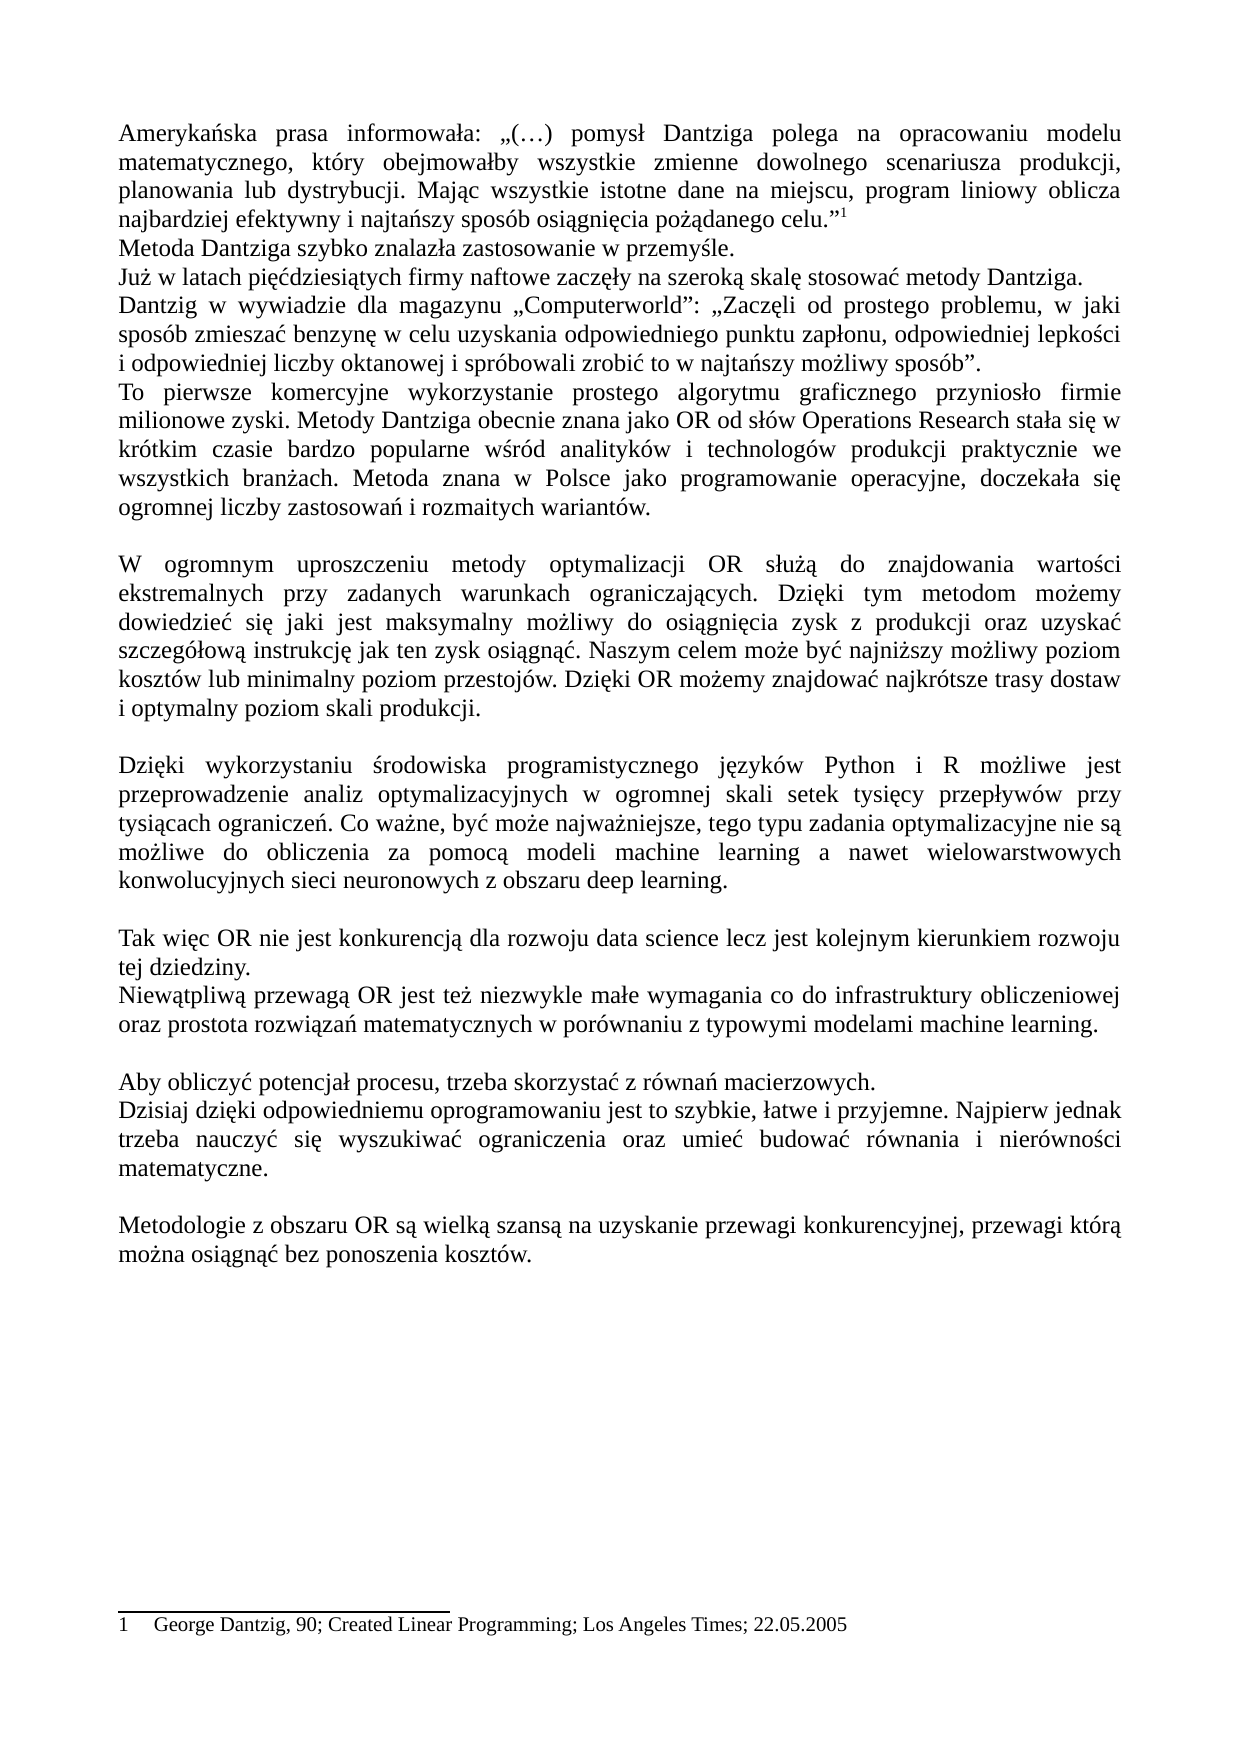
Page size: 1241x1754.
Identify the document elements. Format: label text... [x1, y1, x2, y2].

text Tak więc OR nie jest konkurencją dla rozwoju data science lecz jest kolejnym kierunkiem rozwoju tej dziedziny. [118, 923, 1122, 981]
text W ogromnym uproszczeniu metody optymalizacji OR służą do znajdowania wartości ekstremalnych przy zadanych warunkach ograniczających. Dzięki tym metodom możemy dowiedzieć się jaki jest maksymalny możliwy do osiągnięcia zysk z produkcji oraz uzyskać szczegółową instrukcję jak ten zysk osiągnąć. Naszym celem może być najniższy możliwy poziom kosztów lub minimalny poziom przestojów. Dzięki OR możemy znajdować najkrótsze trasy dostaw i optymalny poziom skali produkcji. [118, 549, 1122, 722]
text Dzięki wykorzystaniu środowiska programistycznego języków Python i R możliwe jest przeprowadzenie analiz optymalizacyjnych w ogromnej skali setek tysięcy przepływów przy tysiącach ograniczeń. Co ważne, być może najważniejsze, tego typu zadania optymalizacyjne nie są możliwe do obliczenia za pomocą modeli machine learning a nawet wielowarstwowych konwolucyjnych sieci neuronowych z obszaru deep learning. [118, 751, 1122, 894]
text Metoda Dantziga szybko znalazła zastosowanie w przemyśle. [118, 233, 1122, 262]
text George Dantzig, 90; Created Linear Programming; Los Angeles Times; 22.05.2005 [118, 1612, 1122, 1636]
text Metodologie z obszaru OR są wielką szansą na uzyskanie przewagi konkurencyjnej, przewagi którą można osiągnąć bez ponoszenia kosztów. [118, 1211, 1122, 1268]
text Dantzig w wywiadzie dla magazynu „Computerworld”: „Zaczęli od prostego problemu, w jaki sposób zmieszać benzynę w celu uzyskania odpowiedniego punktu zapłonu, odpowiedniej lepkości i odpowiedniej liczby oktanowej i spróbowali zrobić to w najtańszy możliwy sposób”. [118, 291, 1122, 377]
text Niewątpliwą przewagą OR jest też niezwykle małe wymagania co do infrastruktury obliczeniowej oraz prostota rozwiązań matematycznych w porównaniu z typowymi modelami machine learning. [118, 981, 1122, 1038]
text Amerykańska prasa informowała: „(…) pomysł Dantziga polega na opracowaniu modelu matematycznego, który obejmowałby wszystkie zmienne dowolnego scenariusza produkcji, planowania lub dystrybucji. Mając wszystkie istotne dane na miejscu, program liniowy oblicza najbardziej efektywny i najtańszy sposób osiągnięcia pożądanego celu.” [118, 118, 1122, 233]
text Dzisiaj dzięki odpowiedniemu oprogramowaniu jest to szybkie, łatwe i przyjemne. Najpierw jednak trzeba nauczyć się wyszukiwać ograniczenia oraz umieć budować równania i nierówności matematyczne. [118, 1096, 1122, 1182]
text Już w latach pięćdziesiątych firmy naftowe zaczęły na szeroką skalę stosować metody Dantziga. [118, 262, 1122, 291]
text To pierwsze komercyjne wykorzystanie prostego algorytmu graficznego przyniosło firmie milionowe zyski. Metody Dantziga obecnie znana jako OR od słów Operations Research stała się w krótkim czasie bardzo popularne wśród analityków i technologów produkcji praktycznie we wszystkich branżach. Metoda znana w Polsce jako programowanie operacyjne, doczekała się ogromnej liczby zastosowań i rozmaitych wariantów. [118, 377, 1122, 521]
text Aby obliczyć potencjał procesu, trzeba skorzystać z równań macierzowych. [118, 1067, 1122, 1096]
